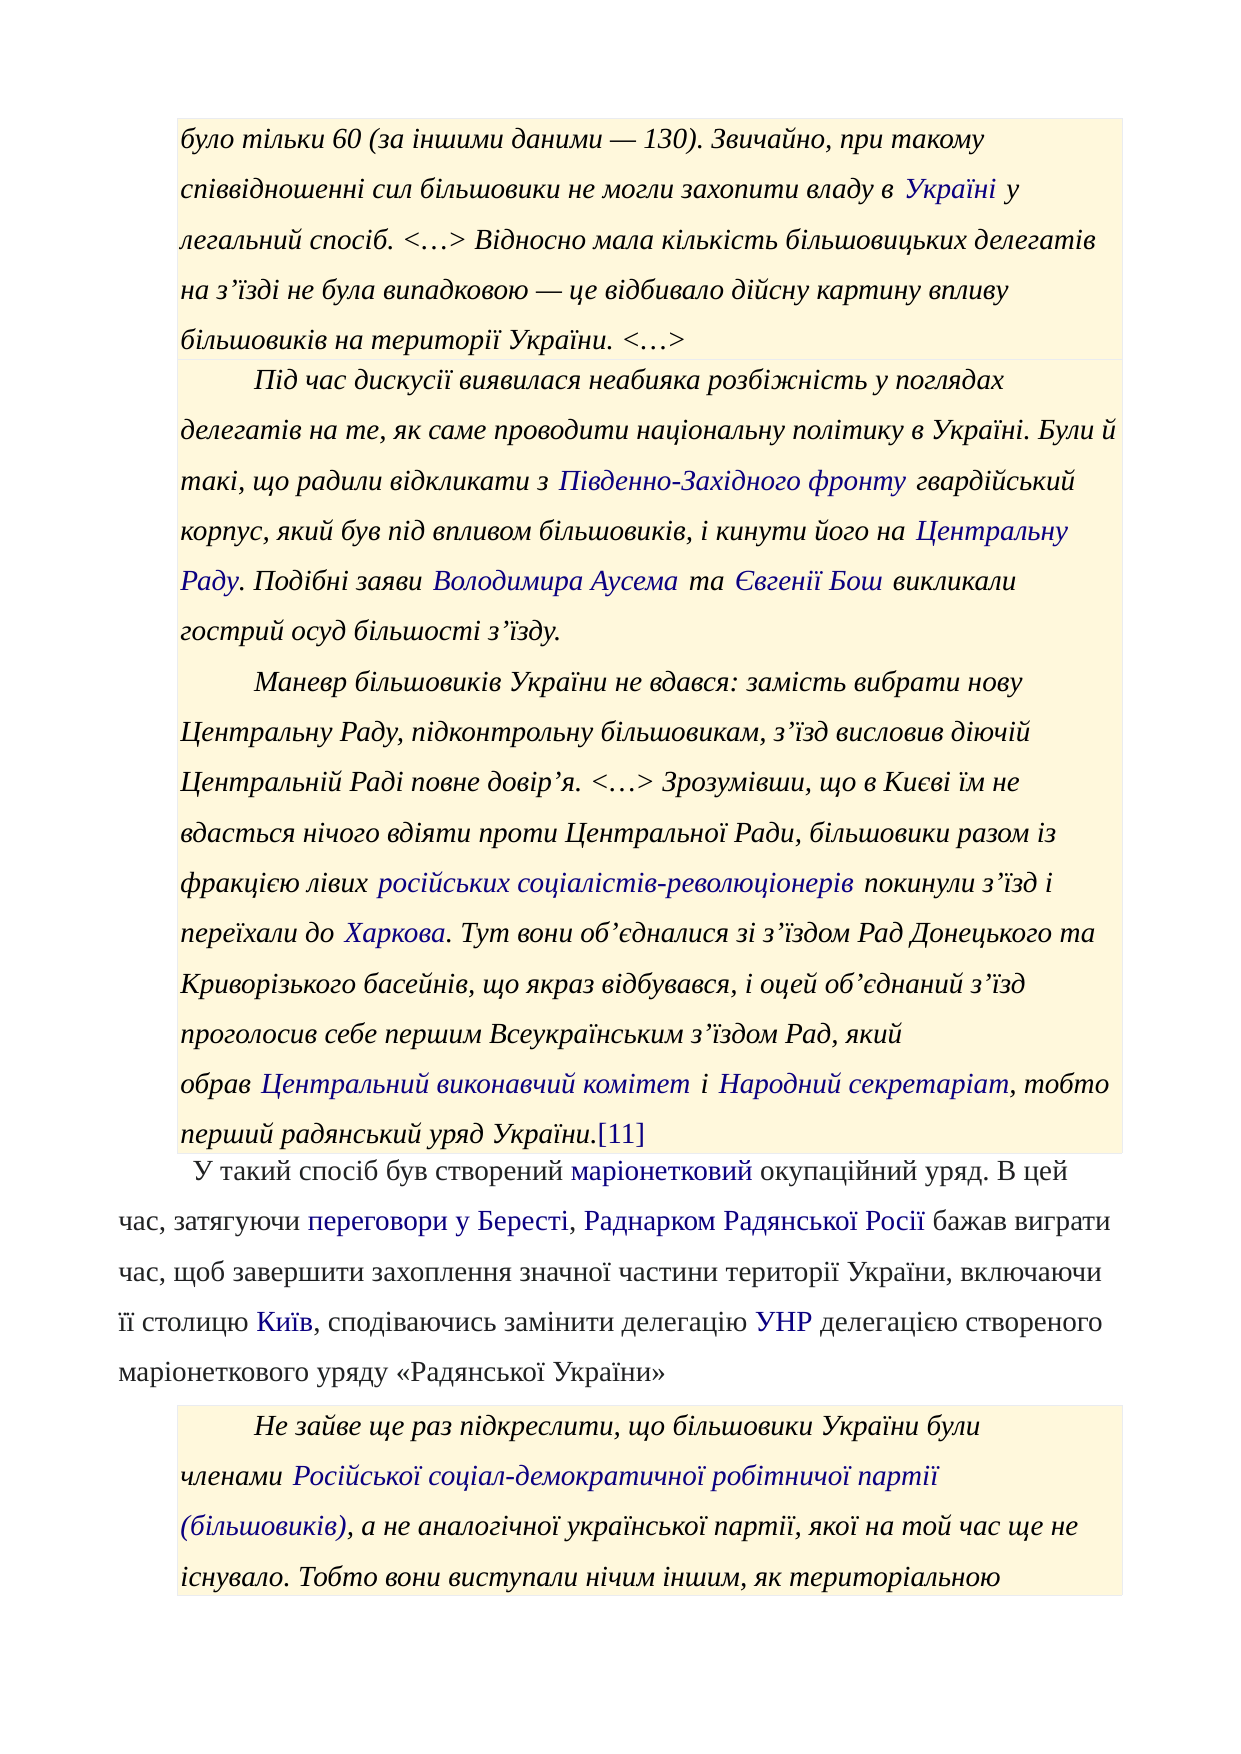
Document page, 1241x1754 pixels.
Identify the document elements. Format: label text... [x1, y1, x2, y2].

text У такий спосіб був створений маріонетковий окупаційний уряд. В цей час, затягуючи переговори у Бересті, Раднарком Радянської Росії бажав виграти час, щоб завершити захоплення значної частини території України, включаючи її столицю Київ, сподіваючись замінити делегацію УНР делегацією створеного маріонеткового уряду «Радянської України» [118, 1153, 1122, 1388]
table_header Під час дискусії виявилася неабияка розбіжність у поглядах делегатів на те, як саме проводити національну політику в Україні. Були й такі, що радили відкликати з Південно-Західного фронту гвардійський корпус, який був під впливом більшовиків, і кинути його на Центральну Раду. Подібні заяви Володимира Аусема та Євгенії Бош викликали гострий осуд більшості з’їзду. Маневр більшовиків України не вдався: замість вибрати нову Центральну Раду, підконтрольну більшовикам, з’їзд висловив діючій Центральній Раді повне довір’я. <…> Зрозумівши, що в Києві їм не вдасться нічого вдіяти проти Центральної Ради, більшовики разом із фракцією лівих російських соціалістів-революціонерів покинули з’їзд і переїхали до Харкова. Тут вони об’єдналися зі з’їздом Рад Донецького та Криворізького басейнів, що якраз відбувався, і оцей об’єднаний з’їзд проголосив себе першим Всеукраїнським з’їздом Рад, який обрав Центральний виконавчий комітет і Народний секретаріат, тобто перший радянський уряд України.[11] [178, 360, 1122, 1153]
table_header Не зайве ще раз підкреслити, що більшовики України були членами Російської соціал-демократичної робітничої партії (більшовиків), а не аналогічної української партії, якої на той час ще не існувало. Тобто вони виступали нічим іншим, як територіальною [178, 1406, 1122, 1595]
table_header було тільки 60 (за іншими даними — 130). Звичайно, при такому співвідношенні сил більшовики не могли захопити владу в Україні у легальний спосіб. <…> Відносно мала кількість більшовицьких делегатів на з’їзді не була випадковою — це відбивало дійсну картину впливу більшовиків на території України. <…> [178, 119, 1122, 359]
